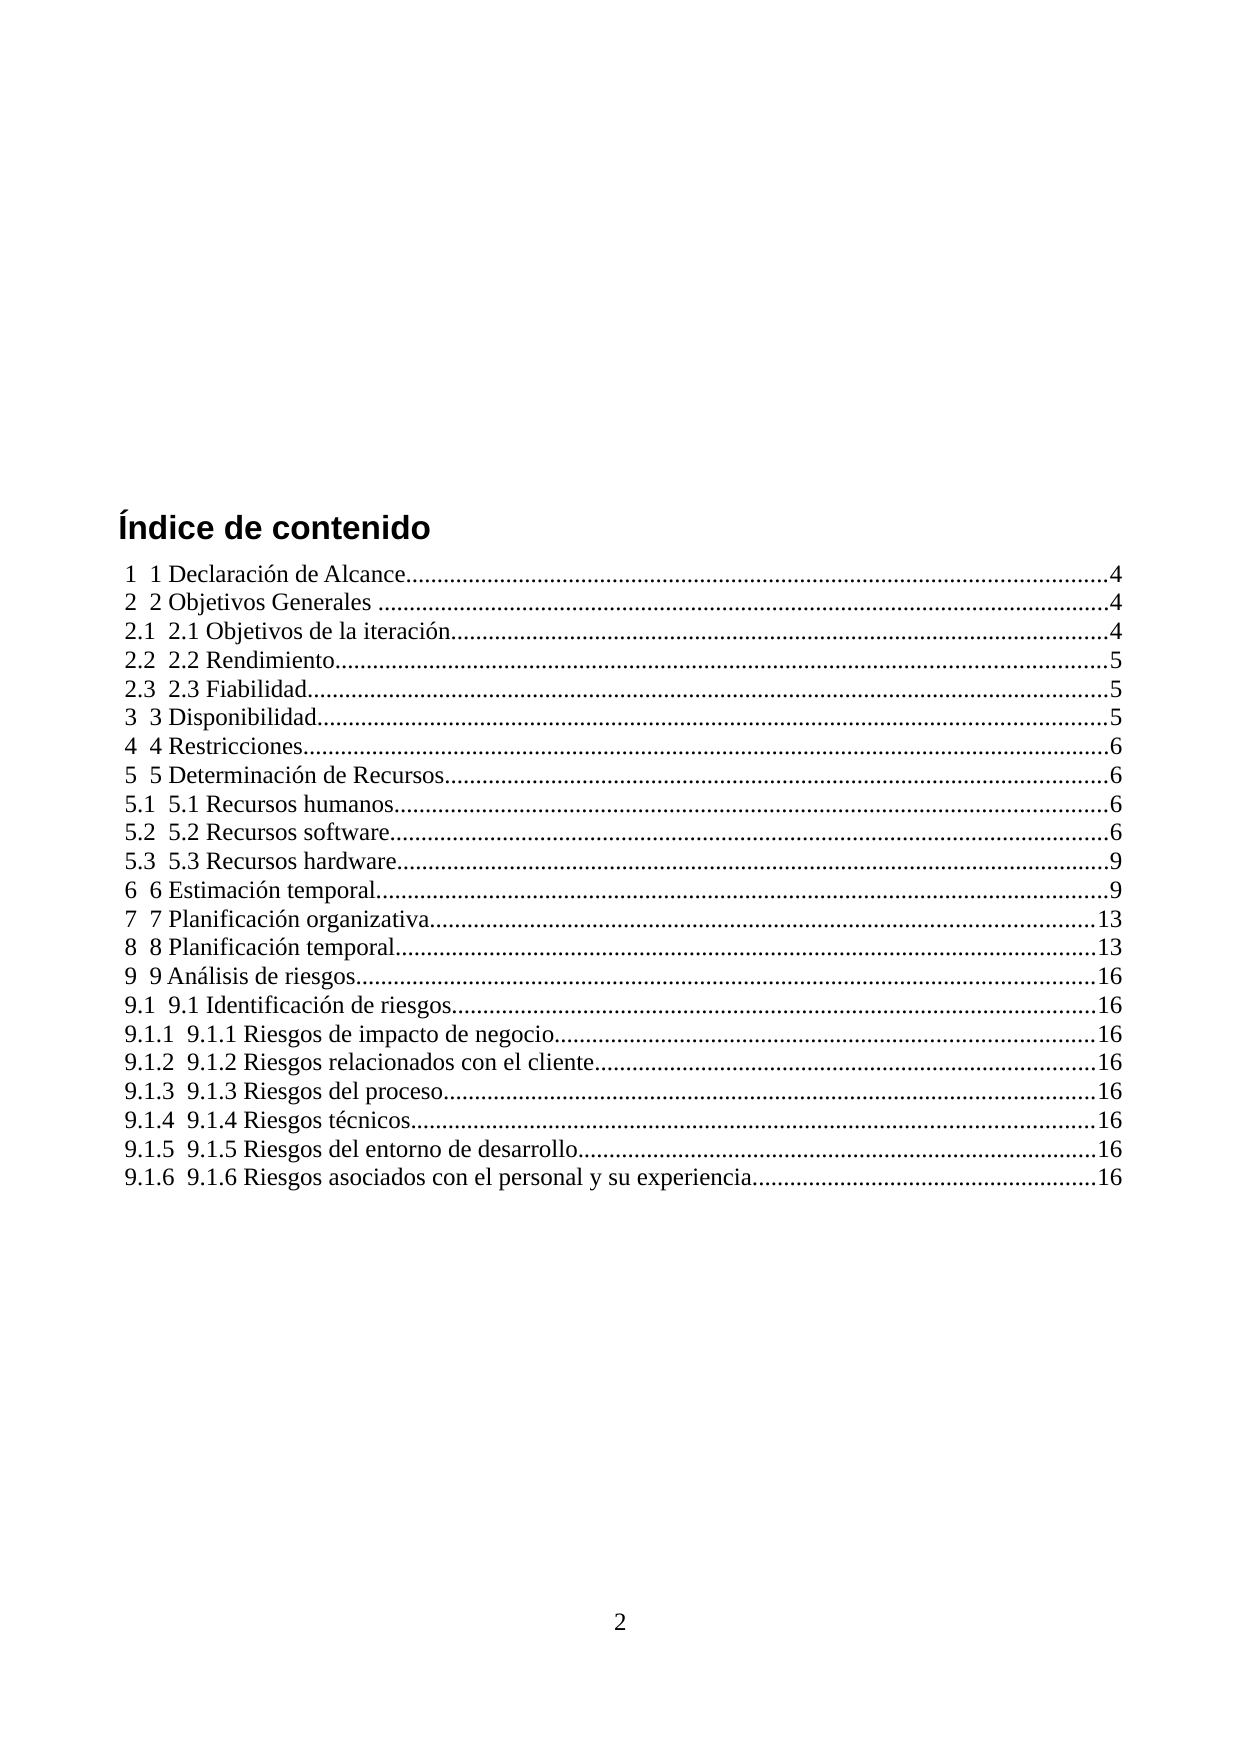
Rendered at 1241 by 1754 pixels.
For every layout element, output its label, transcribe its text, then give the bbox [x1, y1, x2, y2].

text 9.1.4 9.1.4 Riesgos técnicos. 16 [118, 1105, 1122, 1134]
text 9.1.3 9.1.3 Riesgos del proceso. 16 [118, 1076, 1122, 1105]
text 7 7 Planificación organizativa. 13 [118, 904, 1122, 932]
text 9.1.2 9.1.2 Riesgos relacionados con el cliente. 16 [118, 1047, 1122, 1076]
text 2.1 2.1 Objetivos de la iteración. 4 [118, 616, 1122, 645]
text 9 9 Análisis de riesgos. 16 [118, 961, 1122, 990]
text 2.2 2.2 Rendimiento. 5 [118, 645, 1122, 674]
text 3 3 Disponibilidad. 5 [118, 702, 1122, 731]
text 9.1 9.1 Identificación de riesgos 16 [118, 990, 1122, 1019]
text 5.3 5.3 Recursos hardware. 9 [118, 846, 1122, 875]
text 2.3 2.3 Fiabilidad. 5 [118, 674, 1122, 702]
text 5.2 5.2 Recursos software. 6 [118, 817, 1122, 846]
text 4 4 Restricciones. 6 [118, 731, 1122, 760]
text 9.1.6 9.1.6 Riesgos asociados con el personal y su experiencia. 16 [118, 1162, 1122, 1191]
text 5 5 Determinación de Recursos. 6 [118, 760, 1122, 789]
text 2 2 Objetivos Generales 4 [118, 587, 1122, 616]
text 8 8 Planificación temporal. 13 [118, 932, 1122, 961]
text 9.1.5 9.1.5 Riesgos del entorno de desarrollo. 16 [118, 1134, 1122, 1162]
text 5.1 5.1 Recursos humanos. 6 [118, 789, 1122, 817]
text 1 1 Declaración de Alcance. 4 [118, 559, 1122, 587]
text 9.1.1 9.1.1 Riesgos de impacto de negocio 16 [118, 1019, 1122, 1047]
text 6 6 Estimación temporal. 9 [118, 875, 1122, 904]
subtitle Índice de contenido [118, 508, 1122, 546]
